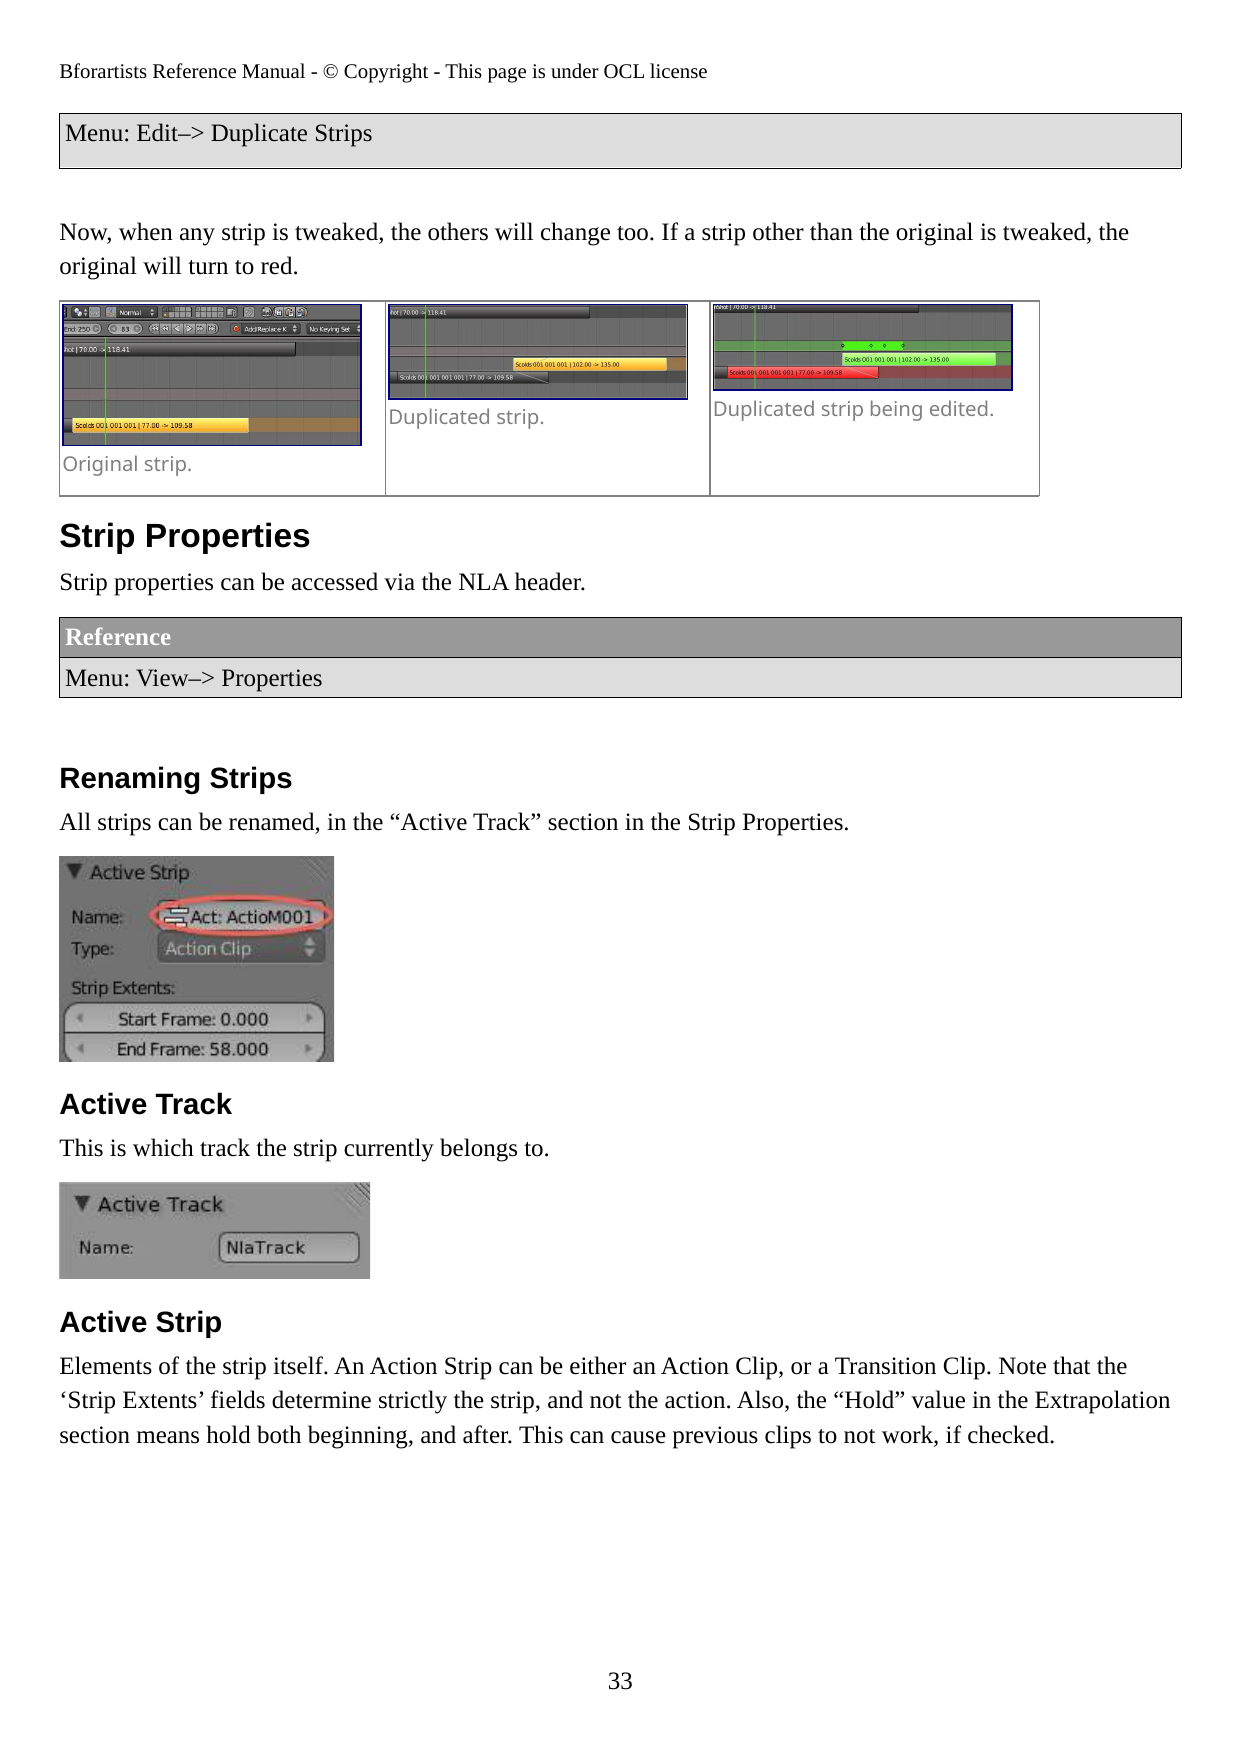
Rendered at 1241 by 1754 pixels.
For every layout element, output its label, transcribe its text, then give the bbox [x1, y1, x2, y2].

picture [59, 856, 335, 1062]
subtitle Strip Properties [59, 516, 1181, 555]
subtitle Active Track [59, 1087, 1181, 1121]
picture [59, 1182, 371, 1279]
subtitle Active Strip [59, 1305, 1181, 1338]
text Strip properties can be accessed via the NLA header. [59, 567, 1181, 596]
picture [714, 305, 1011, 389]
table_cell Menu: Edit–> Duplicate Strips [60, 114, 1181, 167]
table_header Original strip. [60, 302, 385, 495]
picture [64, 305, 360, 445]
table_header Duplicated strip being edited. [711, 302, 1039, 495]
text This is which track the strip currently belongs to. [59, 1133, 1181, 1162]
table_header Reference [60, 618, 1181, 657]
subtitle Renaming Strips [59, 761, 1181, 795]
picture [390, 305, 687, 398]
table_header Duplicated strip. [386, 302, 709, 495]
table_cell Menu: View–> Properties [60, 658, 1181, 697]
text All strips can be renamed, in the “Active Track” section in the Strip Properties. [59, 807, 1181, 836]
text Now, when any strip is tweaked, the others will change too. If a strip other than the original is tweaked, the original will turn to red. [59, 217, 1181, 280]
text Elements of the strip itself. An Action Strip can be either an Action Clip, or a Transition Clip. Note that the ‘Strip Extents’ fields determine strictly the strip, and not the action. Also, the “Hold” value in the Extrapolation section means hold both beginning, and after. This can cause previous clips to not work, if checked. [59, 1351, 1181, 1449]
